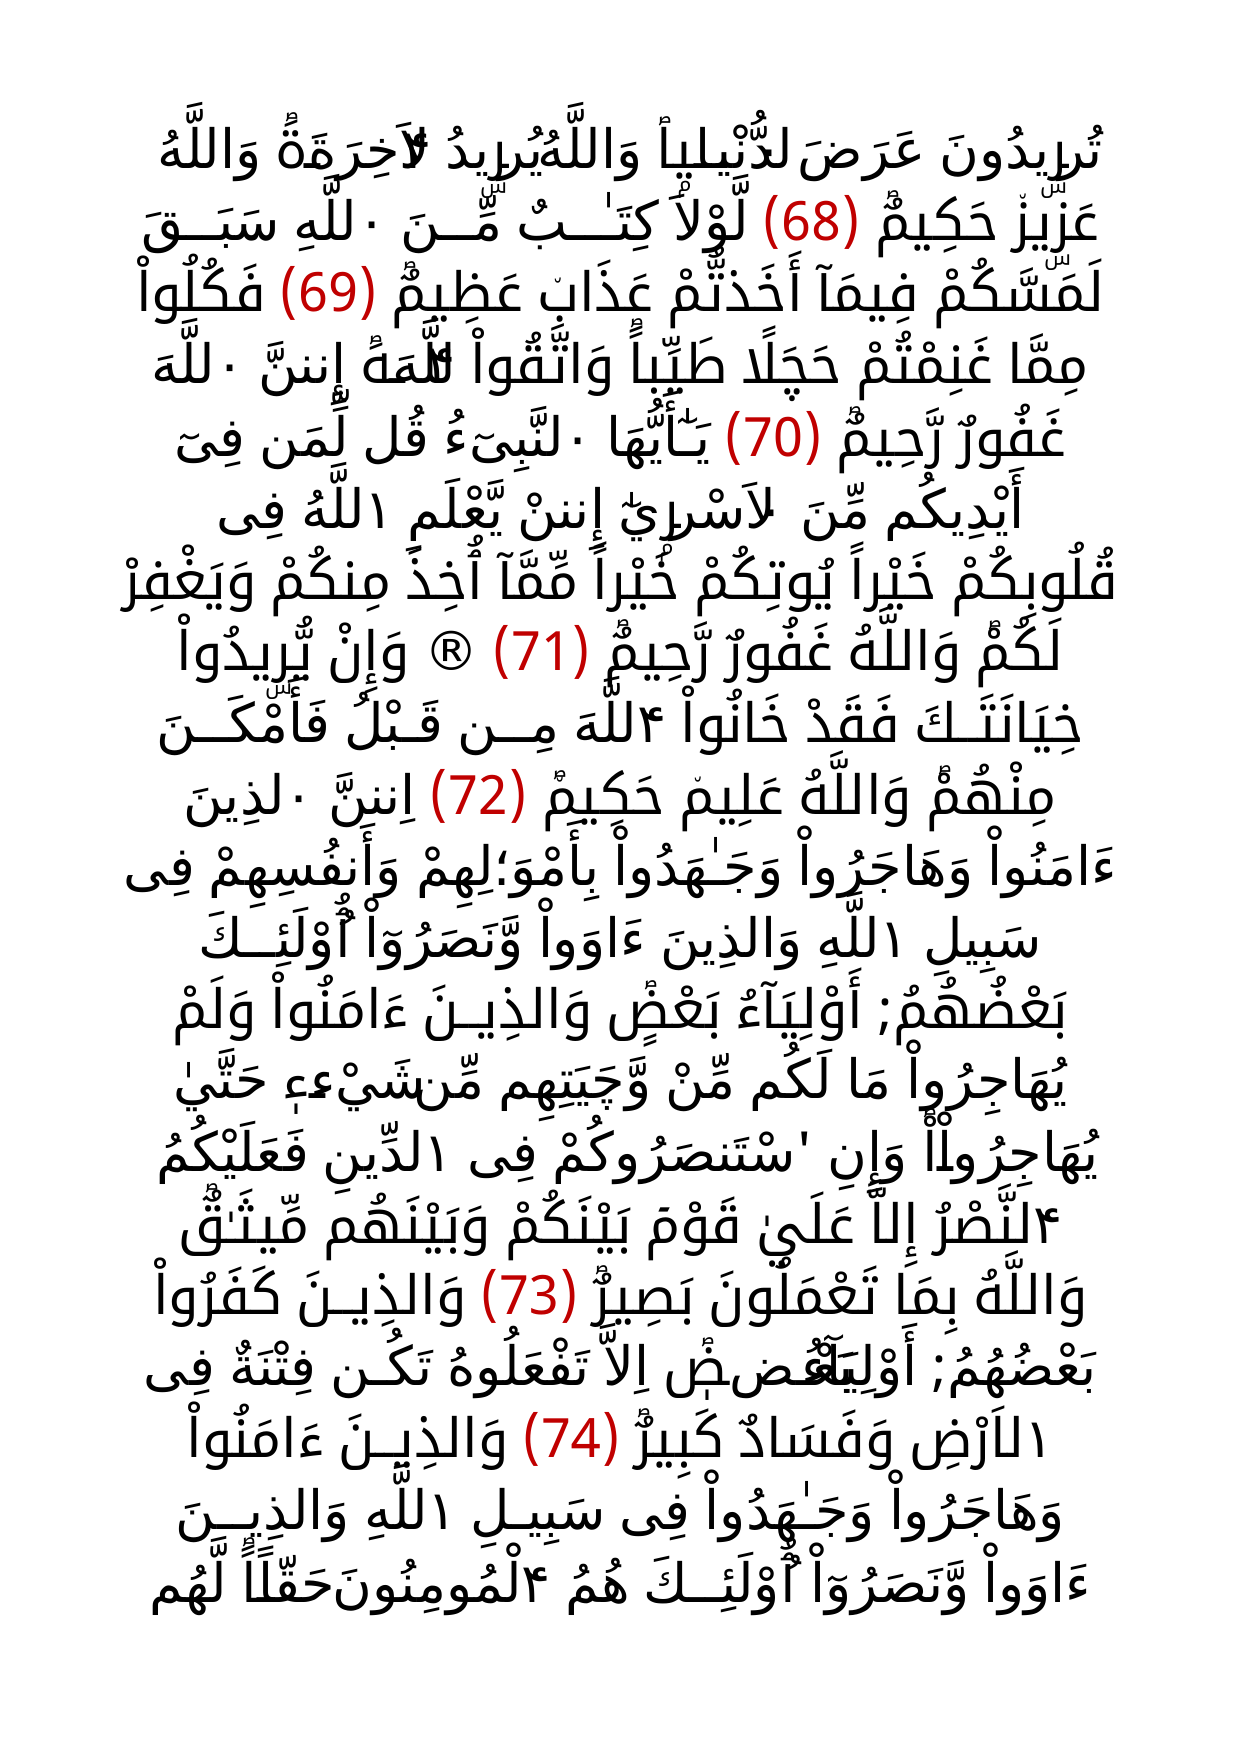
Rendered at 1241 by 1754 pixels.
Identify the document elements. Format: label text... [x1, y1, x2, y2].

text حَسْبُكَ ۰للَّهُؐ وَمَـنِ 'تَّبَعَــكَ مِــنَ ۰لْمُومِنِينَؐ (65) يَـٰٓأَيُّهَا‏ ۰لنَّبِىٓءُ حَرّۣضضضِ ۱لْمُومِنِيــنَ عَلَــي ۰لْقِتَالِؐ إِنننْ يَّكُــن مِّنكُمْ عِشْرُونَ صَـٰبِرُونَ يَغْلِبُواْ مِاْيؕتَيْنِؐ وَإِن تَكُــن مِّنكُم مِّاْيؕةٌ يَغْلِبُوٓاْ أَلْفاً مِّنَ ۰لذِيــنَ كَفَرُواْ بِأَنَّهُمْ قَوْمٌ لاَّ يَفْقَهُونَؐ (66) ۰چَــنَ خَفَّفَ ۰للَّهُ عَنكُمْ وَعَلِمَ أَنَّ فِـيكُمْ ضُعْفاًؐ فَإِننن تَكُــن مِّنكُم مِّاْيؕةٌ صَابِرَةٌ يَغْلِبُواْ مِاْيؕتَيْنِؐ وَإِنْ يَّكُن مِّنكُمُ; أَلْفٌ يَغْلِبُوٓاْ أَلْفَيْـنِ بِــإِذْنِ ۱للَّهِؐ وَاللَّهُ مَعَ ۰لصَّـٰبِـرۣينَؐ (67) مَا كَانَ لِنَبِىٓءٖ اَنننْ يَّكُونَ لَهُ; أَسْرۭيٰ حَتَّــيٰ يُثْخِنَ فِى ۱لاَرْضِؐ تُرۣيدُونَ عَرَضَ ۰لدُّنْيۭاؐ وَاللَّهُ يُرۣيدُ ۴لاَخِرَةَؐ وَاللَّهُ عَزۣيز٘ حَكِيمٌؐ (68) لَّوْلاَ كِتَـٰــبٌ مِّــنَ ۰للَّهِ سَبَــقَ لَمَسَّكُمْ فِيمَآ أَخَذتُّمْ عَذَاب٘ عَظِيمٌؐ (69) فَكُلُواْ مِمَّا غَنِمْتُمْ حَچَلًا طَيِّباًؐ وَاتَّقُواْ ۴للَّهَؐ إِنننَّ ۰للَّهَ غَفُورٌ رَّحِيمٌؐ (70) يَـٰٓأَيُّهَا‏ ۰لنَّبِىٓءُ قُل لِّمَن فِىٓ أَيْدِيكُم مِّنَ ۰لاَسْرۭيٰٓ إِنننْ يَّعْلَمِ ۱للَّهُ فِى قُلُوبِكُمْ خَيْراً يُوتِكُمْ خَيْراً مِّمَّآ ٱُخِذَ مِنكُمْ وَيَغْفِرْ لَكُمْؐ وَاللَّهُ غَفُورٌ رَّحِيمٌؐ (71) ® وَإِنْ يُّرۣيدُواْ خِيَانَتَــكَ فَقَدْ خَانُواْ ۴للَّهَ مِــن قَـبْلُ فَأَمْكَــنَ مِنْهُمْؐ وَاللَّهُ عَلِيم٘ حَكِيم٘ؐ (72) اِنننَّ ۰لذِينَ ءَامَنُواْ وَهَاجَرُواْ وَجَـٰهَدُواْ بِأَمْوَ؛لِهِمْ وَأَنفُسِهِمْ فِى سَبِيلِ ۱للَّهِ وَالذِينَ ءَاوَواْ وَّنَصَرُوٓاْ ٱُوْلَئِــكَ بَعْضُهُمُ; أَوْلِيَآءُ بَعْضٍؐ وَالذِيــنَ ءَامَنُواْ وَلَمْ يُهَاجِرُواْ مَا لَكُم مِّنْ وَّچَيَتِهِم مِّن شَيْءٖ حَتَّيٰ يُهَاجِرُواْؐ وَإِنِ 'سْتَنصَرُوكُمْ فِى ۱لدِّينِ فَعَلَيْكُمُ ۴لنَّصْرُ إِلاَّ عَلَيٰ قَوْمٙ بَيْنَكُمْ وَبَيْنَهُم مِّيثَـٰقٌؐ وَاللَّهُ بِمَا تَعْمَلُونَ بَصِيرٌؐ (73) وَالذِيــنَ كَفَرُواْ بَعْضُهُمُ; أَوْلِيَآءُ بَعْـضٖؐ اِلاَّ تَفْعَلُوهُ تَكُـن فِتْنَةٌ فِى ۱لاَرْضِ وَفَسَادٌ كَبِيرٌؐ (74) وَالذِيــنَ ءَامَنُواْ وَهَاجَرُواْ وَجَـٰهَدُواْ فِى سَبِيـلِ ۱للَّهِ وَالذِيــنَ ءَاوَواْ وَّنَصَرُوٓاْ ٱُوْلَئِــكَ هُمُ ۴لْمُومِنُونَ حَقّاًؐ لَّهُم مَّغْفِرَةٌ وَرۣزْقٌ كَرۣيمٌؐ (75) وَالذِيــنَ ءَامَنُواْ مِنۢ بَعْدُ وَهَاجَرُواْ وَجَـٰهَدُواْ مَعَكُمْ فَٱُوْلَئِــكَ مِنكُمْؐ وَٱُوْلُواْ ۴لاَرْحَامِ بَعْضُهُمُ; أَوْلۭيٰ بِبَعْضٍ فِى كِتَـٰبِ ۱للَّهِؐ إِنننَّ ۰للَّهَ بِكُلِّ شَيْءٖ عَلِيمٛ (76) [118, 118, 1122, 1624]
